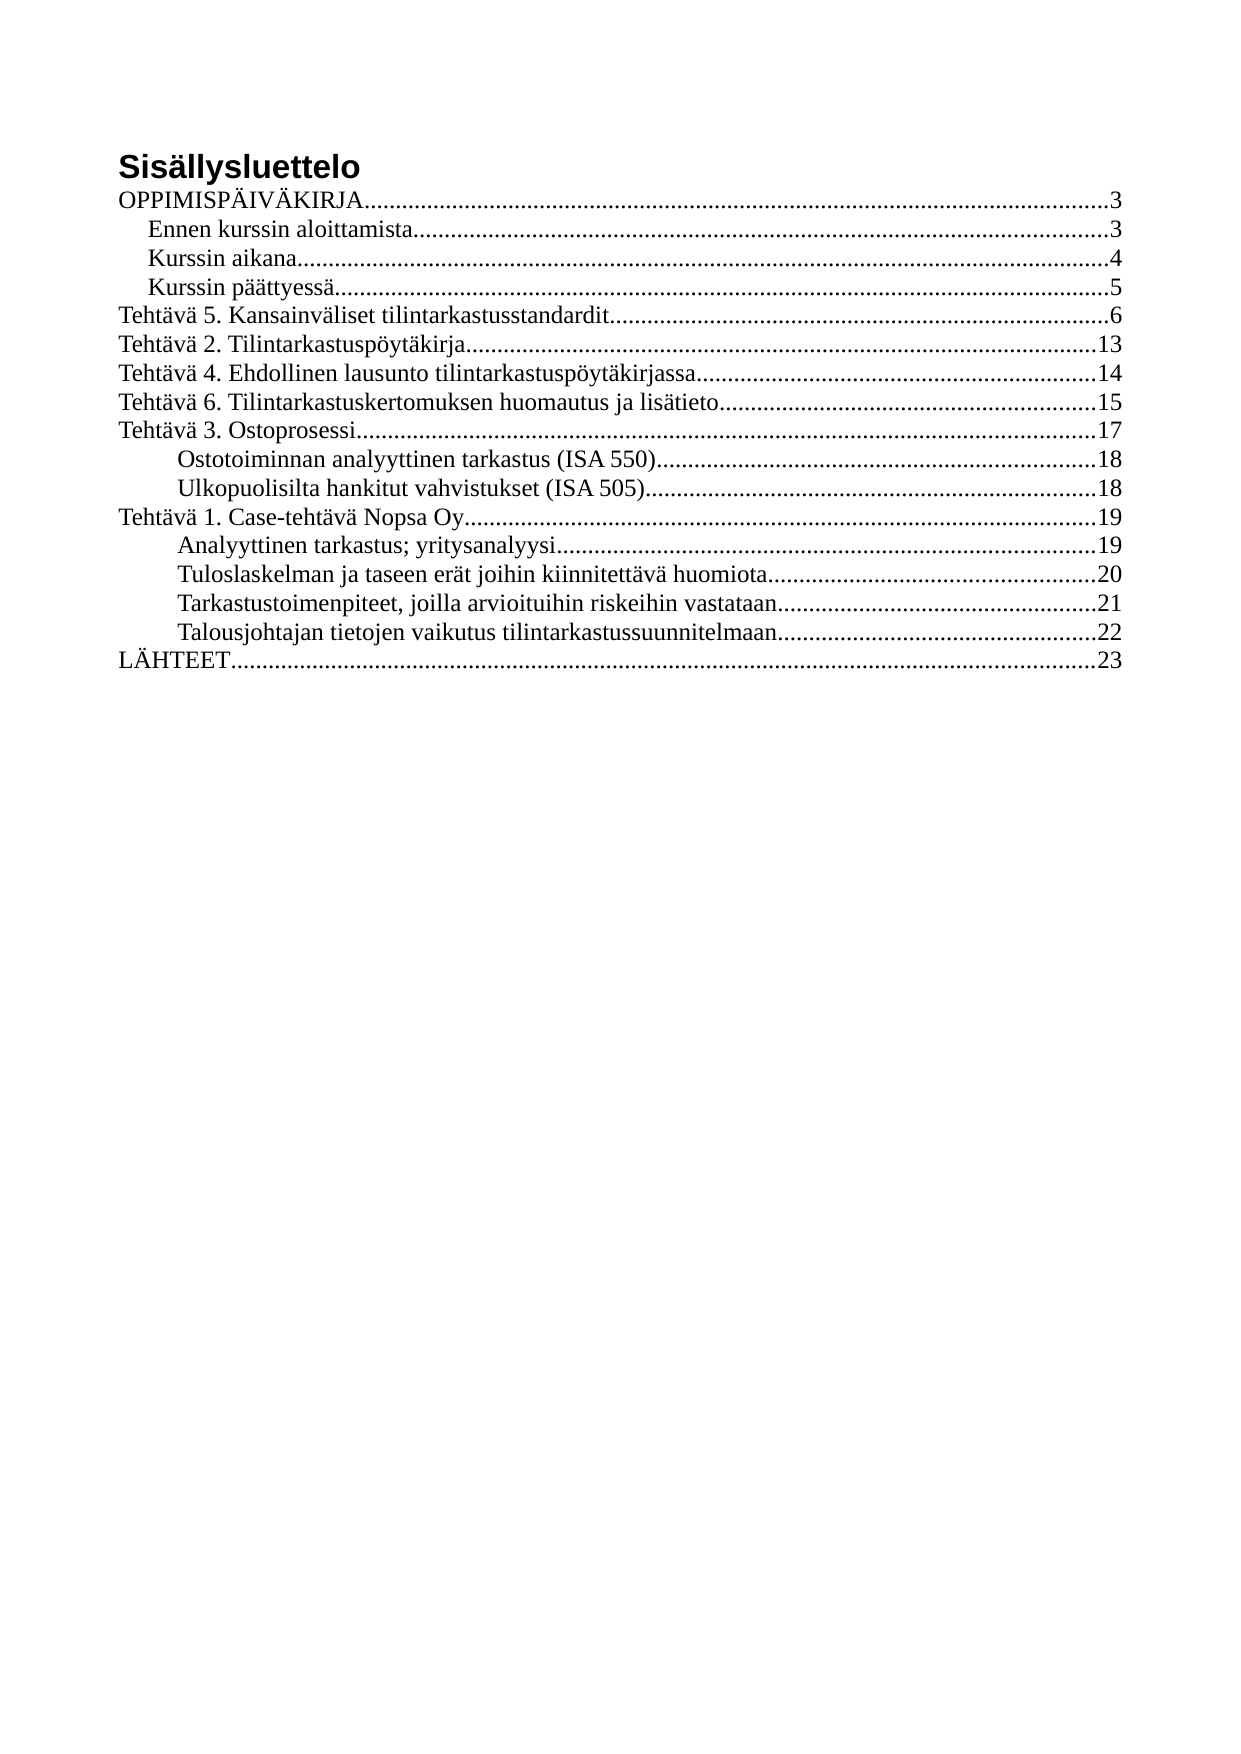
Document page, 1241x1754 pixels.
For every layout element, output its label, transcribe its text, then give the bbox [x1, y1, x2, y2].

text Kurssin aikana 4 [148, 243, 1122, 272]
text Tehtävä 6. Tilintarkastuskertomuksen huomautus ja lisätieto 15 [118, 387, 1122, 415]
text Tehtävä 2. Tilintarkastuspöytäkirja 13 [118, 329, 1122, 358]
text Talousjohtajan tietojen vaikutus tilintarkastussuunnitelmaan 22 [177, 617, 1122, 645]
subtitle Sisällysluettelo [118, 147, 1122, 185]
text Tarkastustoimenpiteet, joilla arvioituihin riskeihin vastataan 21 [177, 588, 1122, 617]
text Ostotoiminnan analyyttinen tarkastus (ISA 550) 18 [177, 444, 1122, 473]
text Kurssin päättyessä 5 [148, 272, 1122, 300]
text Tehtävä 4. Ehdollinen lausunto tilintarkastuspöytäkirjassa 14 [118, 358, 1122, 387]
text OPPIMISPÄIVÄKIRJA 3 [118, 185, 1122, 214]
text Ulkopuolisilta hankitut vahvistukset (ISA 505) 18 [177, 473, 1122, 502]
text Tehtävä 5. Kansainväliset tilintarkastusstandardit 6 [118, 300, 1122, 329]
text Tuloslaskelman ja taseen erät joihin kiinnitettävä huomiota 20 [177, 559, 1122, 588]
text LÄHTEET 23 [118, 645, 1122, 674]
text Tehtävä 1. Case-tehtävä Nopsa Oy 19 [118, 502, 1122, 530]
text Tehtävä 3. Ostoprosessi 17 [118, 415, 1122, 444]
text Analyyttinen tarkastus; yritysanalyysi 19 [177, 530, 1122, 559]
text Ennen kurssin aloittamista 3 [148, 214, 1122, 243]
